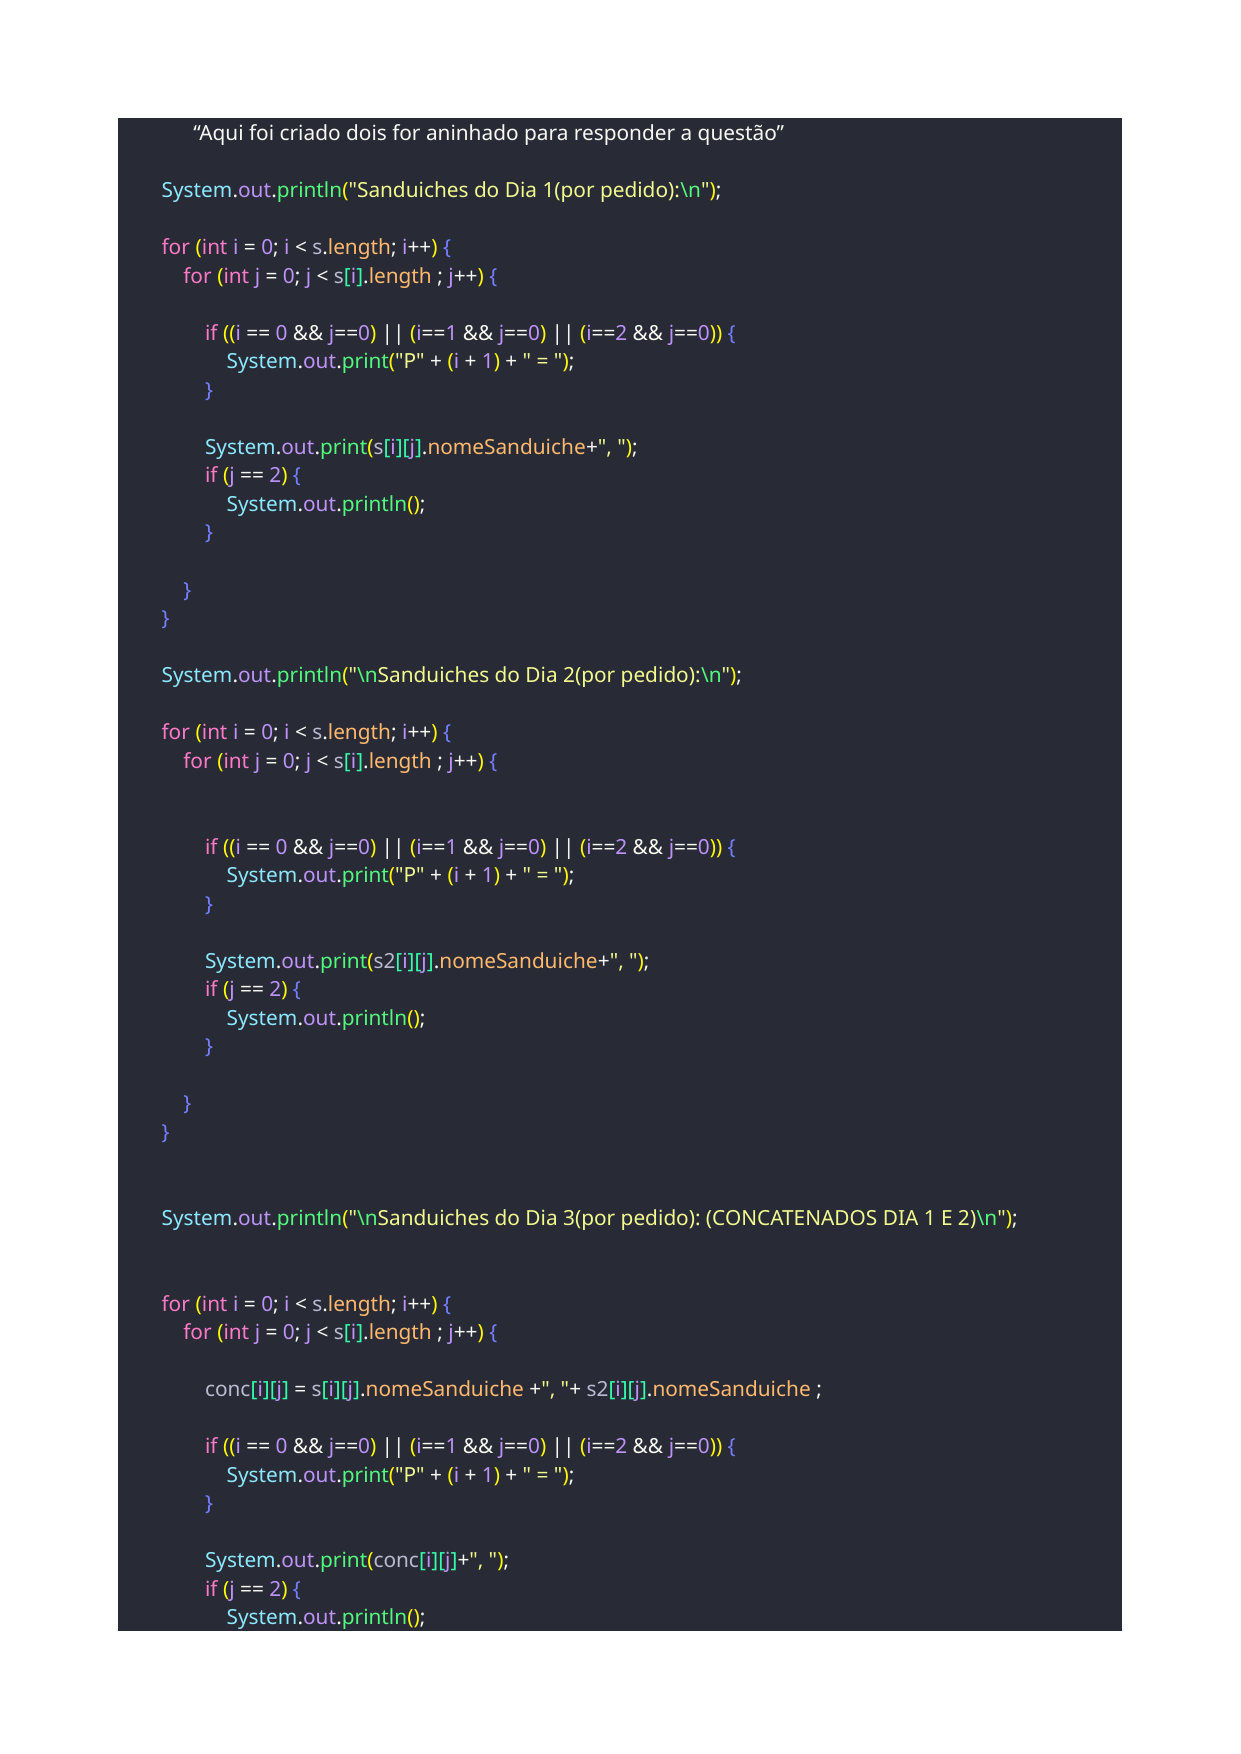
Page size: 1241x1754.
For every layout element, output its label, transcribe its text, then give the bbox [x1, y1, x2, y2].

text “Aqui foi criado dois for aninhado para responder a questão” System.out.println("Sanduiches do Dia 1(por pedido):\n"); for (int i = 0; i < s.length; i++) { for (int j = 0; j < s[i].length ; j++) { if ((i == 0 && j==0) || (i==1 && j==0) || (i==2 && j==0)) { System.out.print("P" + (i + 1) + " = "); } System.out.print(s[i][j].nomeSanduiche+", "); if (j == 2) { System.out.println(); } } } System.out.println("\nSanduiches do Dia 2(por pedido):\n"); for (int i = 0; i < s.length; i++) { for (int j = 0; j < s[i].length ; j++) { if ((i == 0 && j==0) || (i==1 && j==0) || (i==2 && j==0)) { System.out.print("P" + (i + 1) + " = "); } System.out.print(s2[i][j].nomeSanduiche+", "); if (j == 2) { System.out.println(); } } } System.out.println("\nSanduiches do Dia 3(por pedido): (CONCATENADOS DIA 1 E 2)\n"); for (int i = 0; i < s.length; i++) { for (int j = 0; j < s[i].length ; j++) { conc[i][j] = s[i][j].nomeSanduiche +", "+ s2[i][j].nomeSanduiche ; if ((i == 0 && j==0) || (i==1 && j==0) || (i==2 && j==0)) { System.out.print("P" + (i + 1) + " = "); } System.out.print(conc[i][j]+", "); if (j == 2) { System.out.println(); [118, 118, 1122, 1631]
